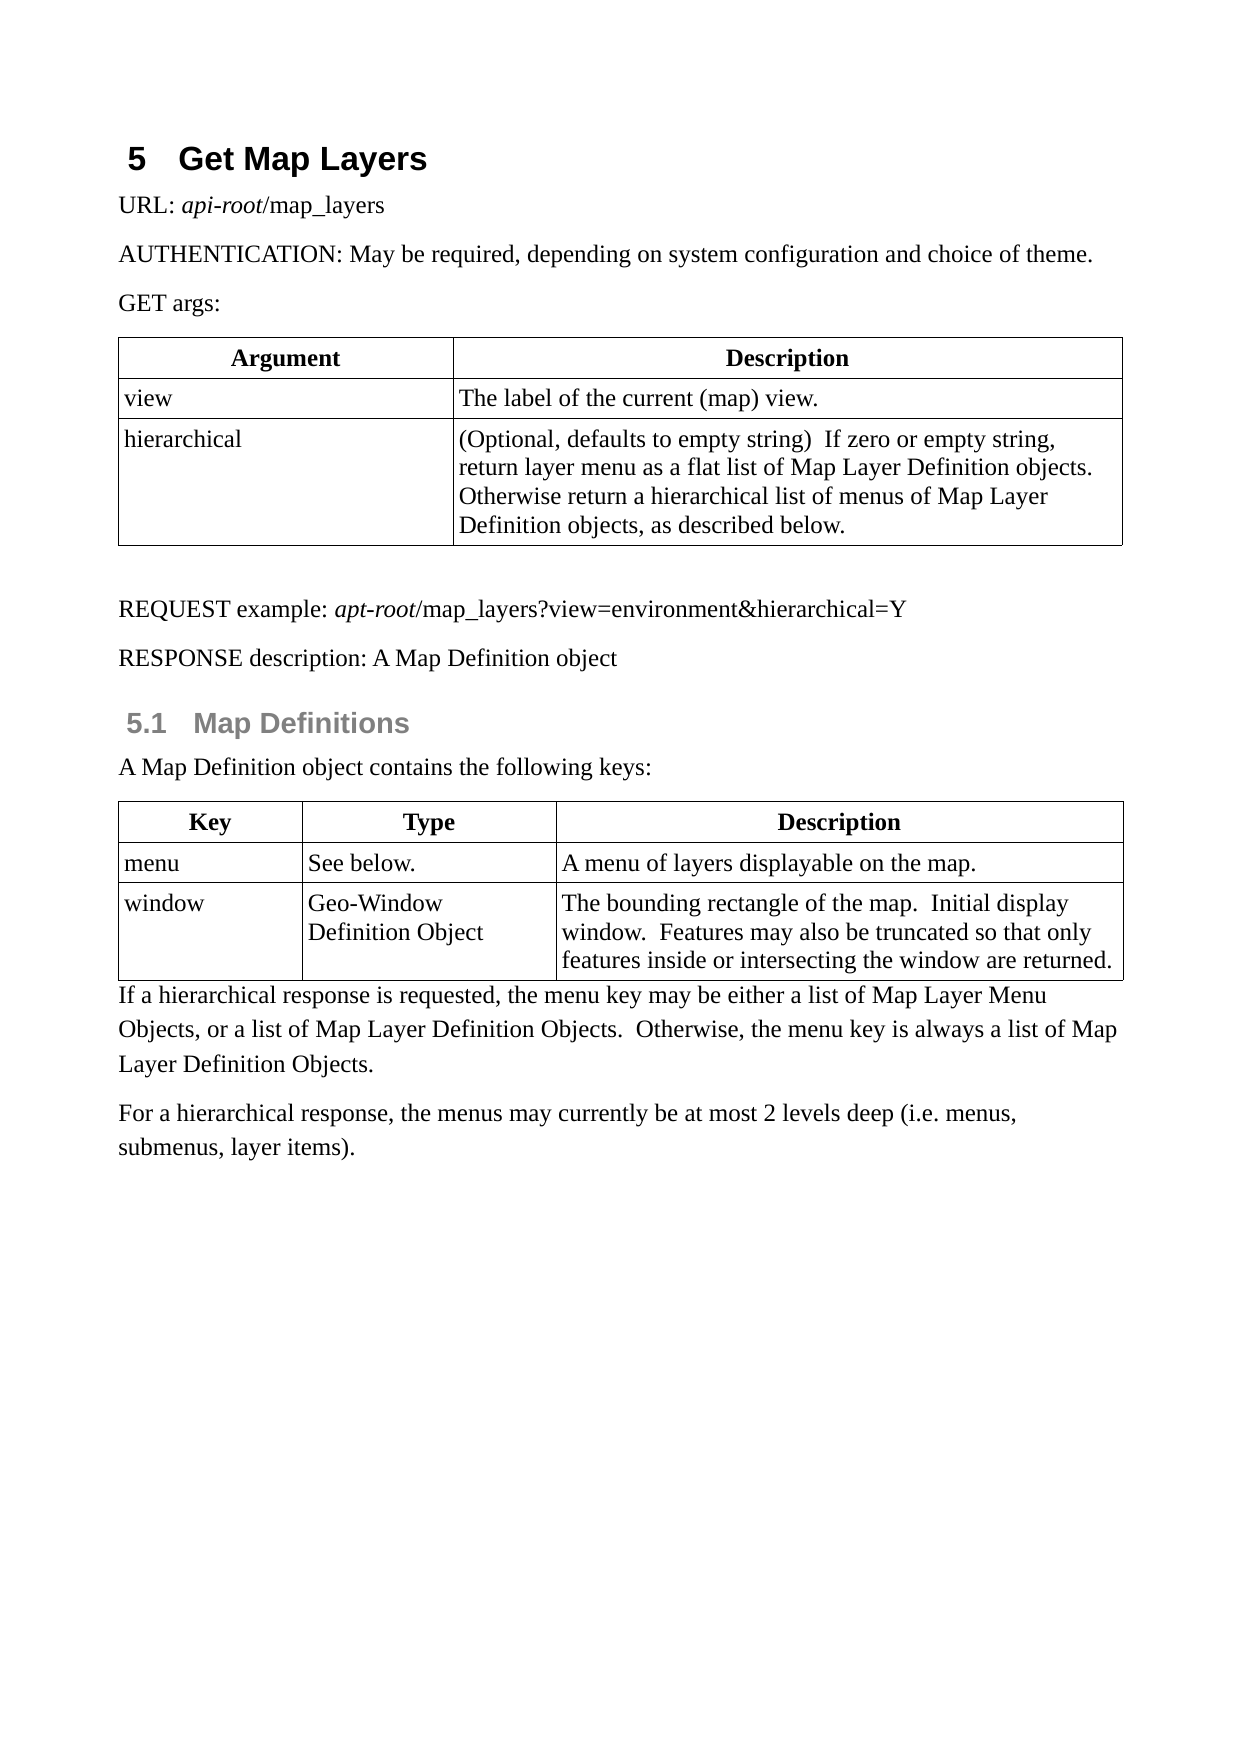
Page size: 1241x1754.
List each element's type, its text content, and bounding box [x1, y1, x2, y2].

text AUTHENTICATION: May be required, depending on system configuration and choice of theme. [118, 239, 1122, 268]
text If a hierarchical response is requested, the menu key may be either a list of Map Layer Menu Objects, or a list of Map Layer Definition Objects. Otherwise, the menu key is always a list of Map Layer Definition Objects. [118, 981, 1122, 1078]
table_cell See below. [303, 843, 556, 882]
table_cell A menu of layers displayable on the map. [557, 843, 1123, 882]
text A Map Definition object contains the following keys: [118, 752, 1122, 781]
text URL: api-root/map_layers [118, 190, 1122, 219]
table_header Description [557, 802, 1123, 842]
table_header Key [119, 802, 302, 842]
table_header Argument [119, 338, 453, 378]
table_cell The label of the current (map) view. [454, 379, 1122, 418]
text REQUEST example: apt-root/map_layers?view=environment&hierarchical=Y [118, 594, 1122, 622]
text GET args: [118, 288, 1122, 317]
table_cell hierarchical [119, 419, 453, 544]
table_cell menu [119, 843, 302, 882]
text RESPONSE description: A Map Definition object [118, 643, 1122, 671]
subtitle Map Definitions [118, 706, 1122, 740]
table_header Type [303, 802, 556, 842]
table_cell view [119, 379, 453, 418]
text For a hierarchical response, the menus may currently be at most 2 levels deep (i.e. menus, submenus, layer items). [118, 1098, 1122, 1161]
subtitle Get Map Layers [118, 139, 1122, 178]
table_cell (Optional, defaults to empty string) If zero or empty string, return layer menu as a flat list of Map Layer Definition objects. Otherwise return a hierarchical list of menus of Map Layer Definition objects, as described below. [454, 419, 1122, 544]
table_cell window [119, 883, 302, 980]
table_cell The bounding rectangle of the map. Initial display window. Features may also be truncated so that only features inside or intersecting the window are returned. [557, 883, 1123, 980]
table_header Description [454, 338, 1122, 378]
table_cell Geo-Window Definition Object [303, 883, 556, 980]
